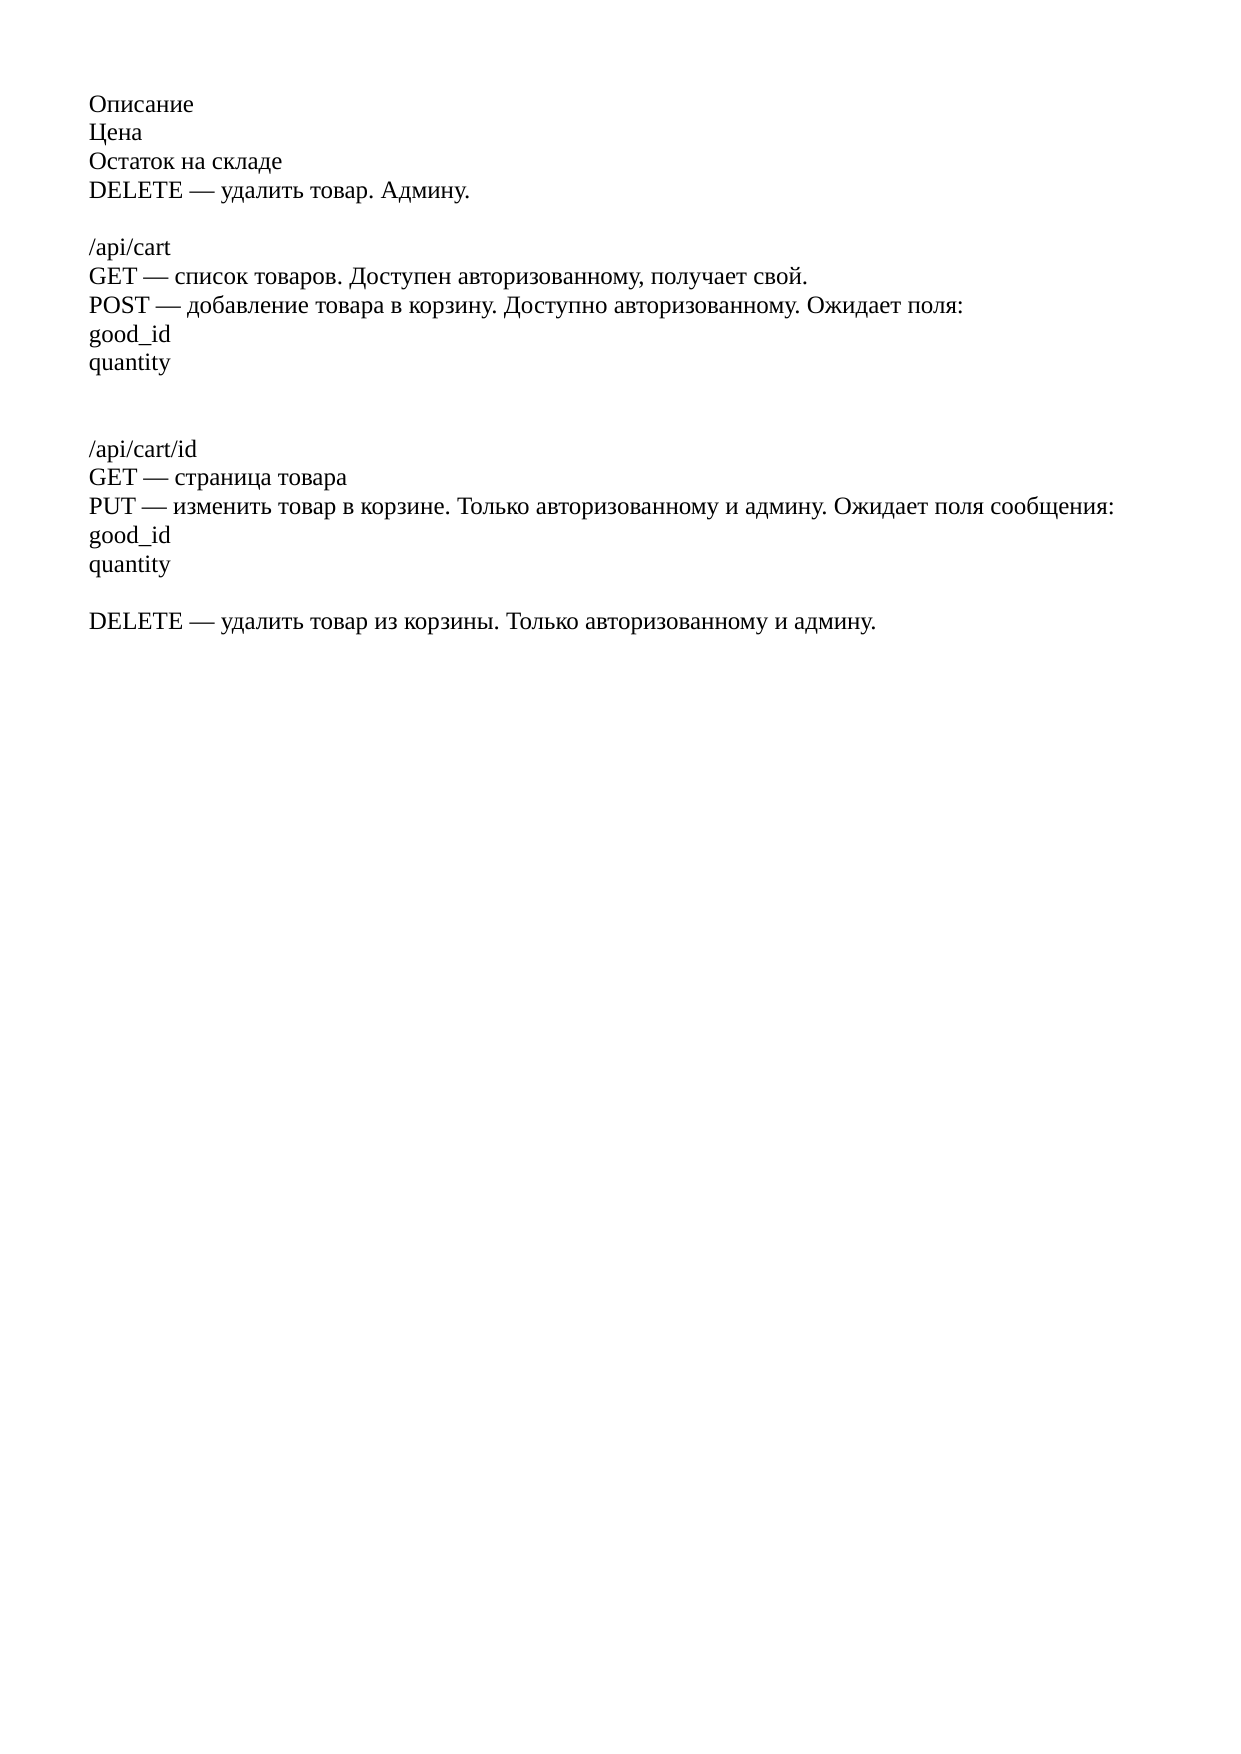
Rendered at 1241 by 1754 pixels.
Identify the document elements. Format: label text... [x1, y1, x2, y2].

text good_id [89, 319, 1152, 347]
text POST — добавление товара в корзину. Доступно авторизованному. Ожидает поля: [89, 290, 1152, 319]
text /api/cart/id [89, 434, 1152, 462]
text DELETE — удалить товар. Админу. [89, 175, 1152, 204]
text PUT — изменить товар в корзине. Только авторизованному и админу. Ожидает поля сообщения: [89, 491, 1152, 520]
text Описание [89, 89, 1152, 117]
text DELETE — удалить товар из корзины. Только авторизованному и админу. [89, 606, 1152, 635]
text quantity [89, 347, 1152, 376]
text GET — страница товара [89, 462, 1152, 491]
text quantity [89, 549, 1152, 577]
text Остаток на складе [89, 146, 1152, 175]
text /api/cart [89, 232, 1152, 261]
text Цена [89, 117, 1152, 146]
text good_id [89, 520, 1152, 549]
text GET — список товаров. Доступен авторизованному, получает свой. [89, 261, 1152, 290]
